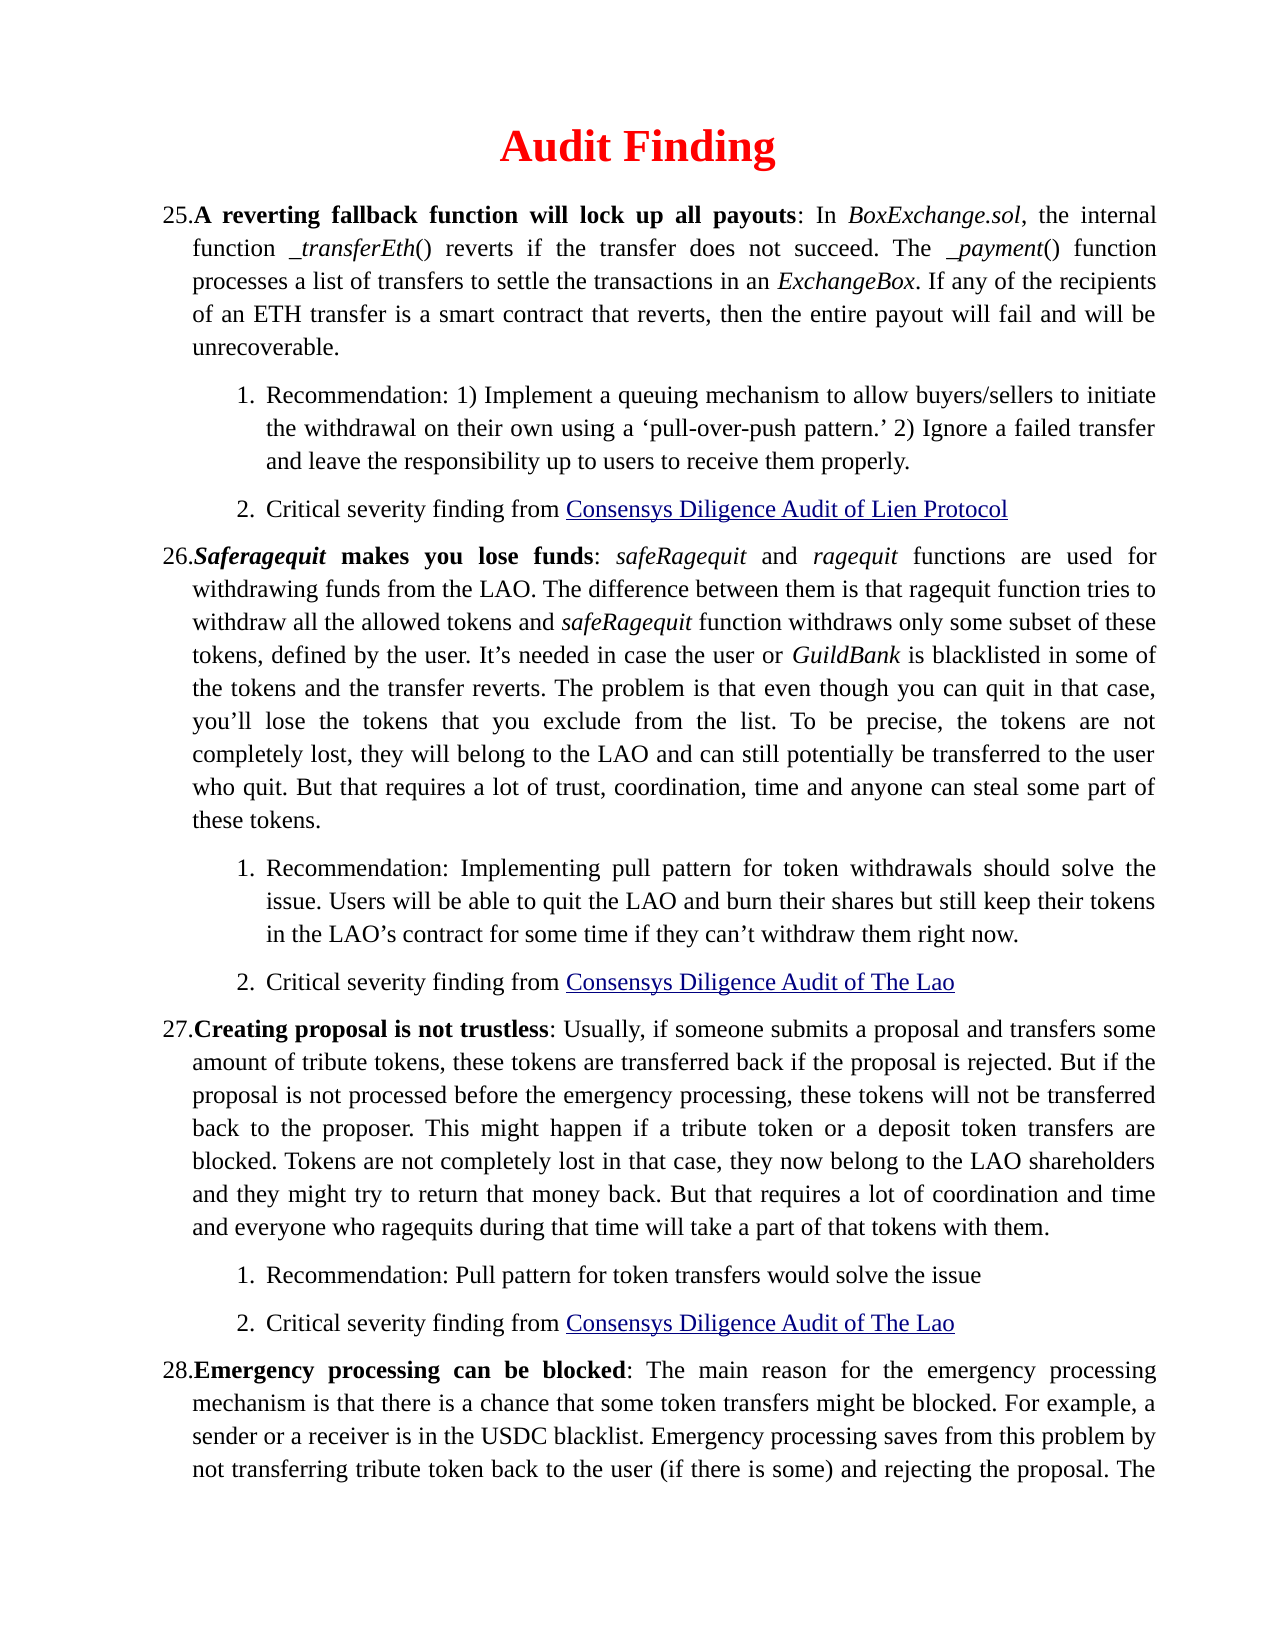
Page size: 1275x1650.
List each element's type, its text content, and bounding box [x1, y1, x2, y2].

list Recommendation: 1) Implement a queuing mechanism to allow buyers/sellers to initiate the withdrawal on their own using a ‘pull-over-push pattern.’ 2) Ignore a failed transfer and leave the responsibility up to users to receive them properly. [236, 380, 1157, 475]
list Saferagequit makes you lose funds: safeRagequit and ragequit functions are used for withdrawing funds from the LAO. The difference between them is that ragequit function tries to withdraw all the allowed tokens and safeRagequit function withdraws only some subset of these tokens, defined by the user. It’s needed in case the user or GuildBank is blacklisted in some of the tokens and the transfer reverts. The problem is that even though you can quit in that case, you’ll lose the tokens that you exclude from the list. To be precise, the tokens are not completely lost, they will belong to the LAO and can still potentially be transferred to the user who quit. But that requires a lot of trust, coordination, time and anyone can steal some part of these tokens. [162, 541, 1157, 834]
list Critical severity finding from Consensys Diligence Audit of Lien Protocol [236, 494, 1157, 522]
list Emergency processing can be blocked: The main reason for the emergency processing mechanism is that there is a chance that some token transfers might be blocked. For example, a sender or a receiver is in the USDC blacklist. Emergency processing saves from this problem by not transferring tribute token back to the user (if there is some) and rejecting the proposal. The [162, 1355, 1157, 1483]
list Critical severity finding from Consensys Diligence Audit of The Lao [236, 1308, 1157, 1336]
list Recommendation: Pull pattern for token transfers would solve the issue [236, 1260, 1157, 1289]
list Recommendation: Implementing pull pattern for token withdrawals should solve the issue. Users will be able to quit the LAO and burn their shares but still keep their tokens in the LAO’s contract for some time if they can’t withdraw them right now. [236, 853, 1157, 948]
list Critical severity finding from Consensys Diligence Audit of The Lao [236, 967, 1157, 995]
list A reverting fallback function will lock up all payouts: In BoxExchange.sol, the internal function _transferEth() reverts if the transfer does not succeed. The _payment() function processes a list of transfers to settle the transactions in an ExchangeBox. If any of the recipients of an ETH transfer is a smart contract that reverts, then the entire payout will fail and will be unrecoverable. [162, 200, 1157, 361]
list Creating proposal is not trustless: Usually, if someone submits a proposal and transfers some amount of tribute tokens, these tokens are transferred back if the proposal is rejected. But if the proposal is not processed before the emergency processing, these tokens will not be transferred back to the proposer. This might happen if a tribute token or a deposit token transfers are blocked. Tokens are not completely lost in that case, they now belong to the LAO shareholders and they might try to return that money back. But that requires a lot of coordination and time and everyone who ragequits during that time will take a part of that tokens with them. [162, 1014, 1157, 1241]
